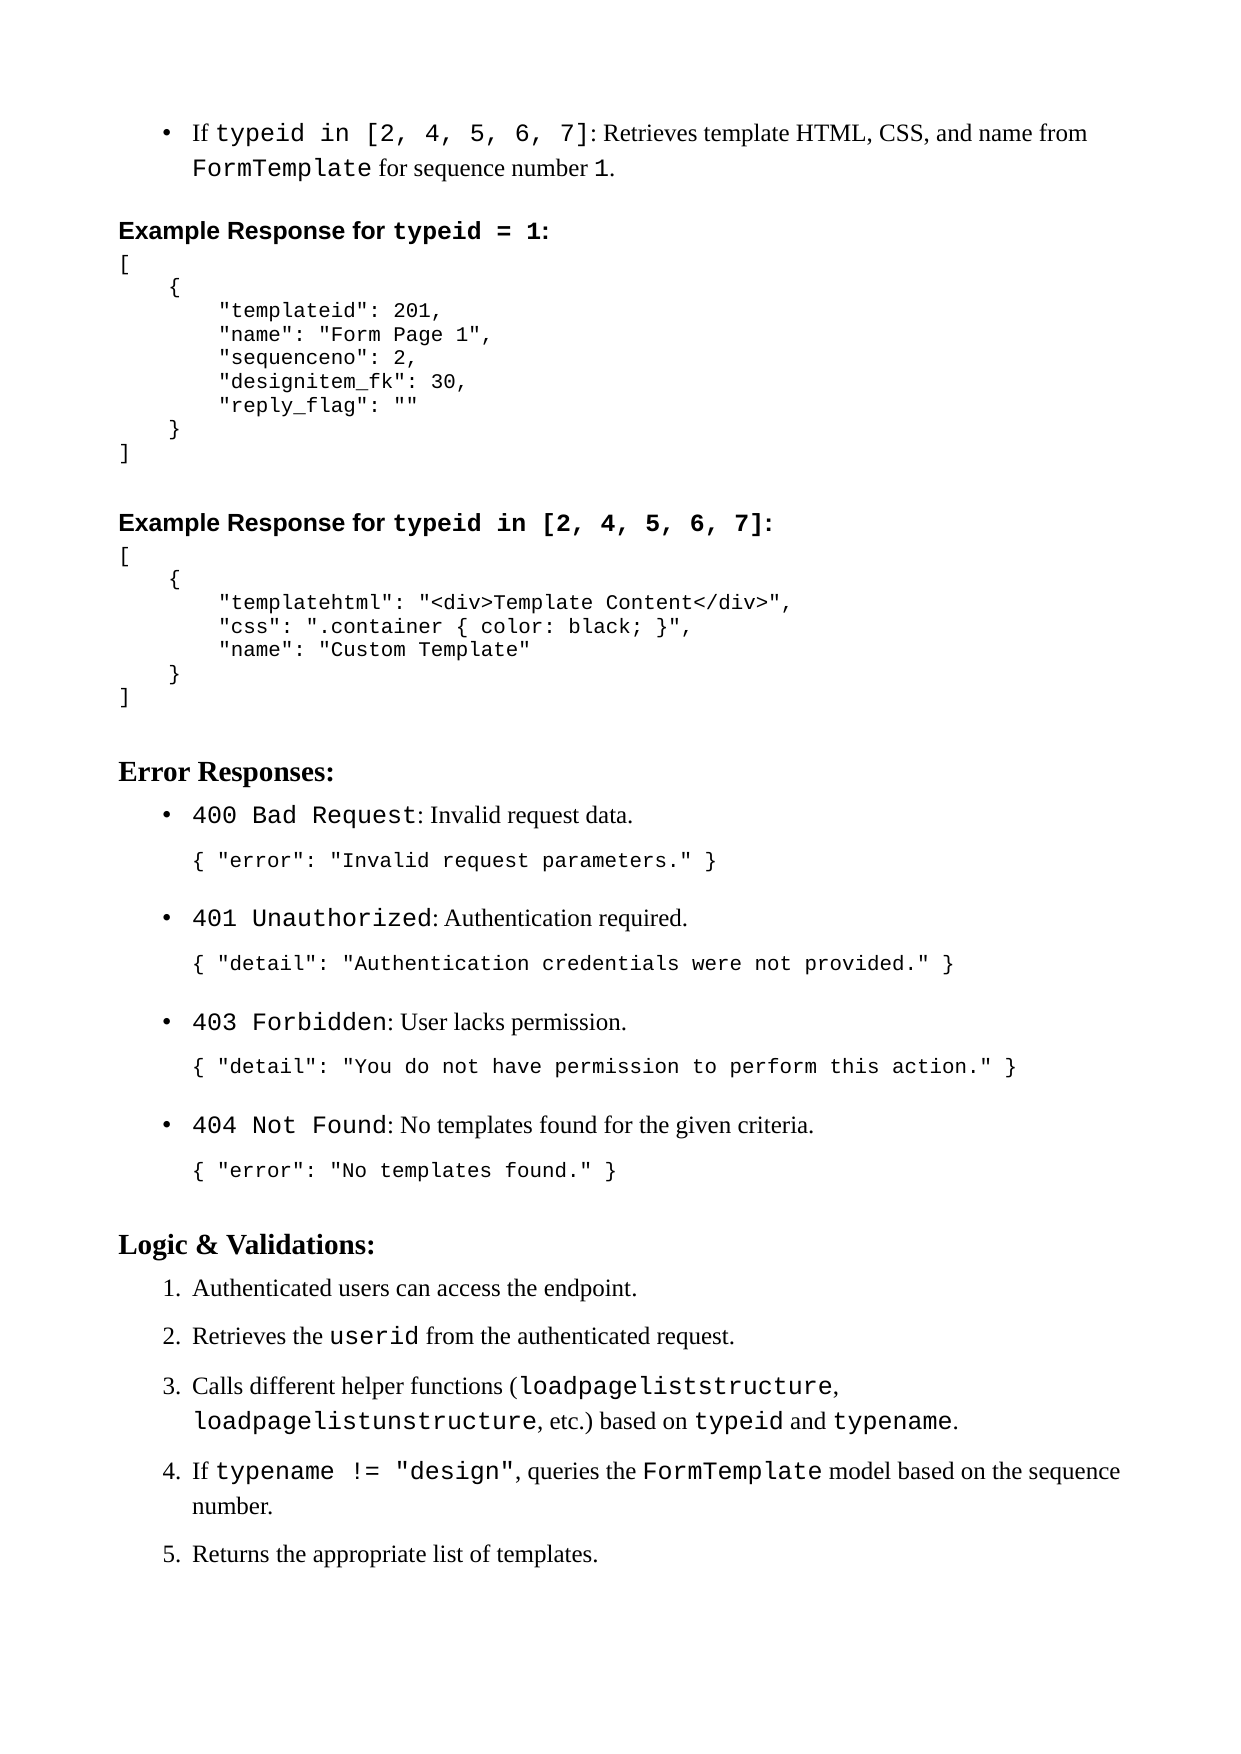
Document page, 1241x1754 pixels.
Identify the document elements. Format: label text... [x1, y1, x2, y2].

list If typename != "design", queries the FormTemplate model based on the sequence number. [162, 1456, 1122, 1520]
list 401 Unauthorized: Authentication required. [162, 903, 1122, 934]
text "reply_flag": "" [118, 395, 1122, 418]
text "css": ".container { color: black; }", [118, 616, 1122, 639]
text ] [118, 442, 1122, 466]
subtitle Logic & Validations: [118, 1227, 1122, 1261]
list If typeid in [2, 4, 5, 6, 7]: Retrieves template HTML, CSS, and name from FormTemplate for sequence number 1. [162, 118, 1122, 184]
list Authenticated users can access the endpoint. [162, 1273, 1122, 1302]
subtitle Error Responses: [118, 754, 1122, 788]
list 403 Forbidden: User lacks permission. [162, 1007, 1122, 1037]
subtitle Example Response for typeid = 1: [118, 216, 1122, 247]
text "name": "Custom Template" [118, 639, 1122, 663]
text { [118, 276, 1122, 300]
list { "detail": "Authentication credentials were not provided." } [162, 953, 1122, 977]
subtitle Example Response for typeid in [2, 4, 5, 6, 7]: [118, 508, 1122, 538]
text "designitem_fk": 30, [118, 371, 1122, 395]
text "templatehtml": "<div>Template Content</div>", [118, 592, 1122, 616]
text [ [118, 253, 1122, 276]
text } [118, 418, 1122, 442]
text [ [118, 545, 1122, 568]
text "sequenceno": 2, [118, 347, 1122, 371]
list { "detail": "You do not have permission to perform this action." } [162, 1057, 1122, 1080]
list { "error": "No templates found." } [162, 1160, 1122, 1183]
list 404 Not Found: No templates found for the given criteria. [162, 1110, 1122, 1141]
list { "error": "Invalid request parameters." } [162, 850, 1122, 874]
text } [118, 663, 1122, 687]
list Calls different helper functions (loadpageliststructure, loadpagelistunstructure, etc.) based on typeid and typename. [162, 1371, 1122, 1437]
text { [118, 568, 1122, 592]
text ] [118, 687, 1122, 710]
list 400 Bad Request: Invalid request data. [162, 800, 1122, 831]
list Retrieves the userid from the authenticated request. [162, 1321, 1122, 1352]
list Returns the appropriate list of templates. [162, 1539, 1122, 1568]
text "templateid": 201, [118, 300, 1122, 324]
text "name": "Form Page 1", [118, 324, 1122, 347]
